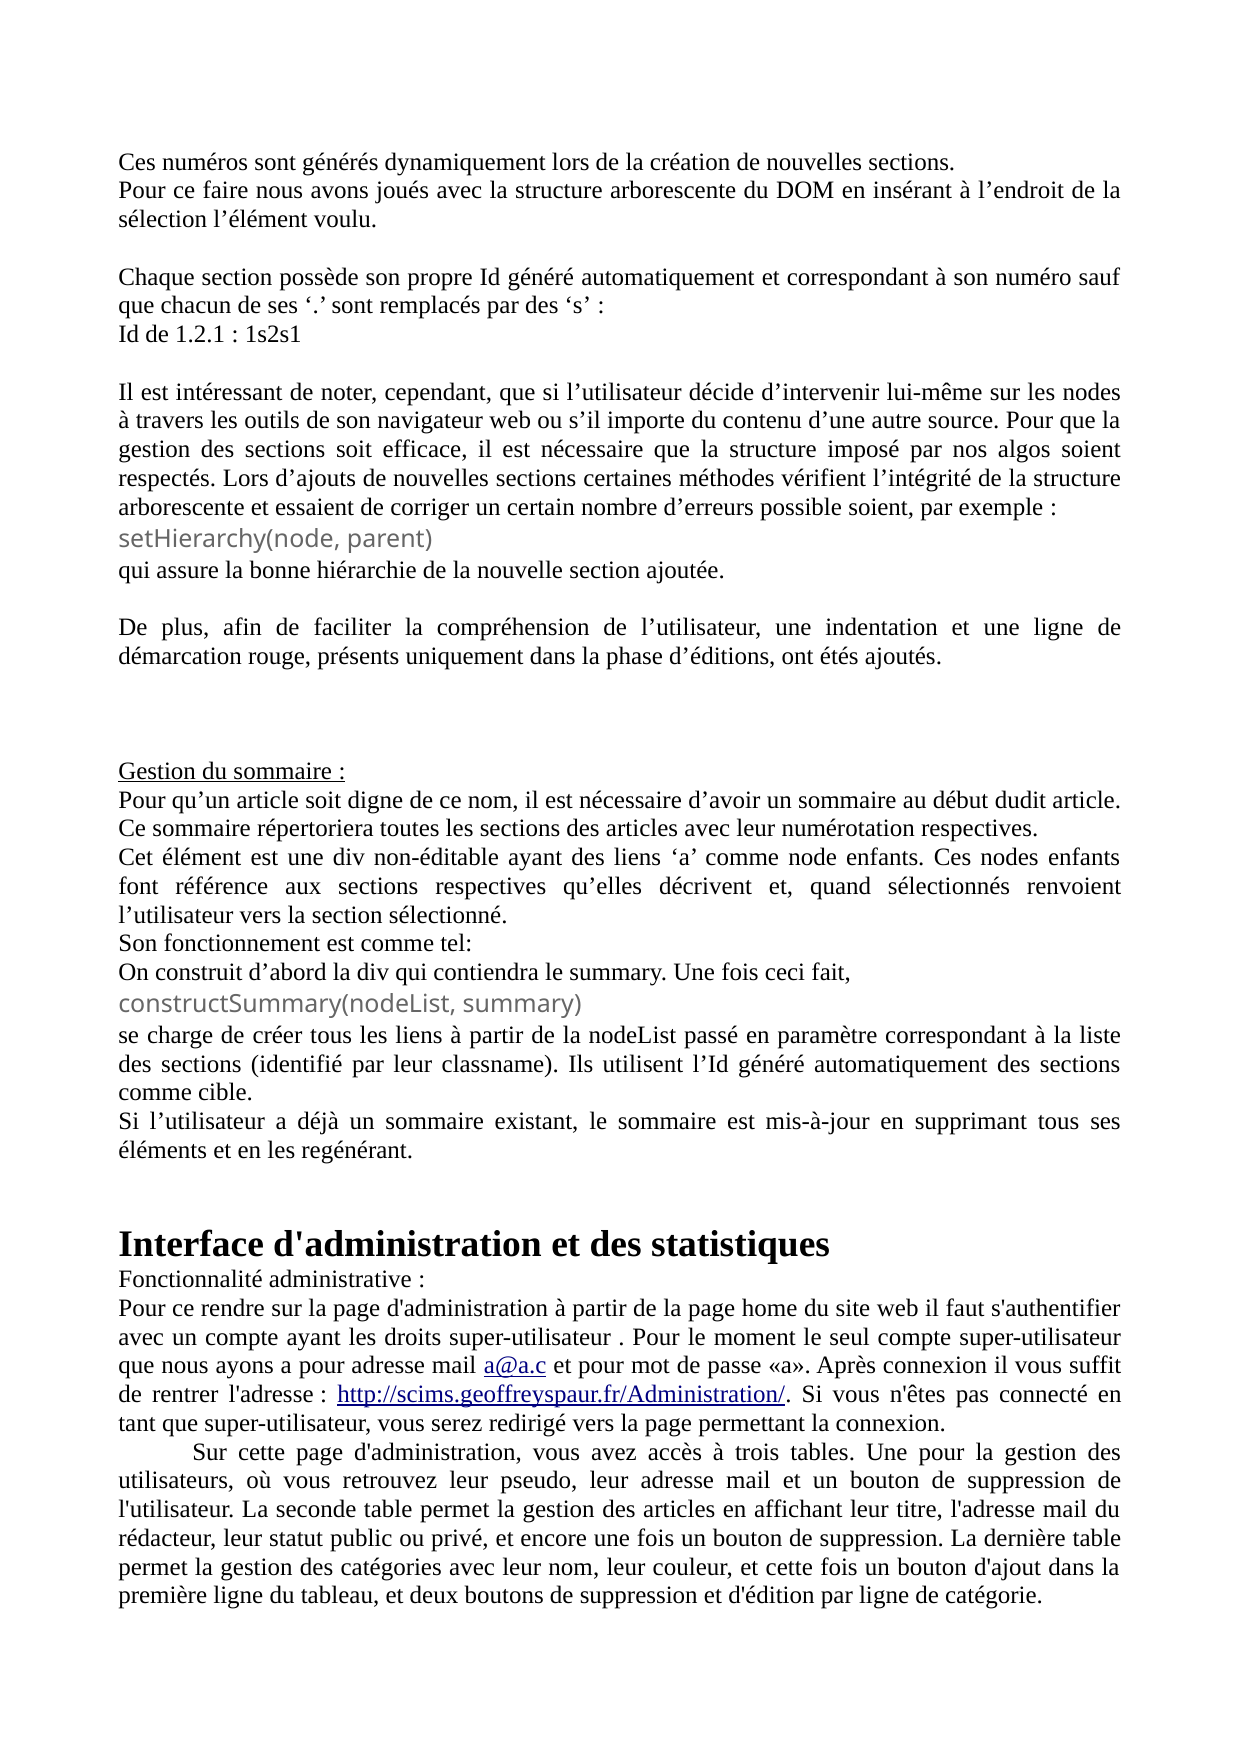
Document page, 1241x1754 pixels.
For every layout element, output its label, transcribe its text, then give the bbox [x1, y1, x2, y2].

text Id de 1.2.1 : 1s2s1 [118, 319, 1122, 348]
text Cet élément est une div non-éditable ayant des liens ‘a’ comme node enfants. Ces nodes enfants font référence aux sections respectives qu’elles décrivent et, quand sélectionnés renvoient l’utilisateur vers la section sélectionné. [118, 842, 1122, 928]
text Pour ce faire nous avons joués avec la structure arborescente du DOM en insérant à l’endroit de la sélection l’élément voulu. [118, 176, 1122, 233]
text Son fonctionnement est comme tel: [118, 928, 1122, 957]
text Ces numéros sont générés dynamiquement lors de la création de nouvelles sections. [118, 147, 1122, 176]
text On construit d’abord la div qui contiendra le summary. Une fois ceci fait, [118, 957, 1122, 986]
text constructSummary(nodeList, summary) [118, 986, 1122, 1020]
text Pour ce rendre sur la page d'administration à partir de la page home du site web il faut s'authentifier avec un compte ayant les droits super-utilisateur . Pour le moment le seul compte super-utilisateur que nous ayons a pour adresse mail a@a.c et pour mot de passe «a». Après connexion il vous suffit de rentrer l'adresse : http://scims.geoffreyspaur.fr/Administration/. Si vous n'êtes pas connecté en tant que super-utilisateur, vous serez redirigé vers la page permettant la connexion. [118, 1293, 1122, 1437]
text Gestion du sommaire : [118, 756, 1122, 785]
text De plus, afin de faciliter la compréhension de l’utilisateur, une indentation et une ligne de démarcation rouge, présents uniquement dans la phase d’éditions, ont étés ajoutés. [118, 612, 1122, 670]
text Chaque section possède son propre Id généré automatiquement et correspondant à son numéro sauf que chacun de ses ‘.’ sont remplacés par des ‘s’ : [118, 262, 1122, 319]
text Fonctionnalité administrative : [118, 1264, 1122, 1293]
text setHierarchy(node, parent) [118, 521, 1122, 555]
text qui assure la bonne hiérarchie de la nouvelle section ajoutée. [118, 555, 1122, 583]
text Il est intéressant de noter, cependant, que si l’utilisateur décide d’intervenir lui-même sur les nodes à travers les outils de son navigateur web ou s’il importe du contenu d’une autre source. Pour que la gestion des sections soit efficace, il est nécessaire que la structure imposé par nos algos soient respectés. Lors d’ajouts de nouvelles sections certaines méthodes vérifient l’intégrité de la structure arborescente et essaient de corriger un certain nombre d’erreurs possible soient, par exemple : [118, 377, 1122, 521]
text Pour qu’un article soit digne de ce nom, il est nécessaire d’avoir un sommaire au début dudit article. Ce sommaire répertoriera toutes les sections des articles avec leur numérotation respectives. [118, 785, 1122, 842]
text se charge de créer tous les liens à partir de la nodeList passé en paramètre correspondant à la liste des sections (identifié par leur classname). Ils utilisent l’Id généré automatiquement des sections comme cible. [118, 1020, 1122, 1106]
text Si l’utilisateur a déjà un sommaire existant, le sommaire est mis-à-jour en supprimant tous ses éléments et en les regénérant. [118, 1106, 1122, 1164]
text Interface d'administration et des statistiques [118, 1221, 1122, 1264]
text Sur cette page d'administration, vous avez accès à trois tables. Une pour la gestion des utilisateurs, où vous retrouvez leur pseudo, leur adresse mail et un bouton de suppression de l'utilisateur. La seconde table permet la gestion des articles en affichant leur titre, l'adresse mail du rédacteur, leur statut public ou privé, et encore une fois un bouton de suppression. La dernière table permet la gestion des catégories avec leur nom, leur couleur, et cette fois un bouton d'ajout dans la première ligne du tableau, et deux boutons de suppression et d'édition par ligne de catégorie. [118, 1437, 1122, 1609]
